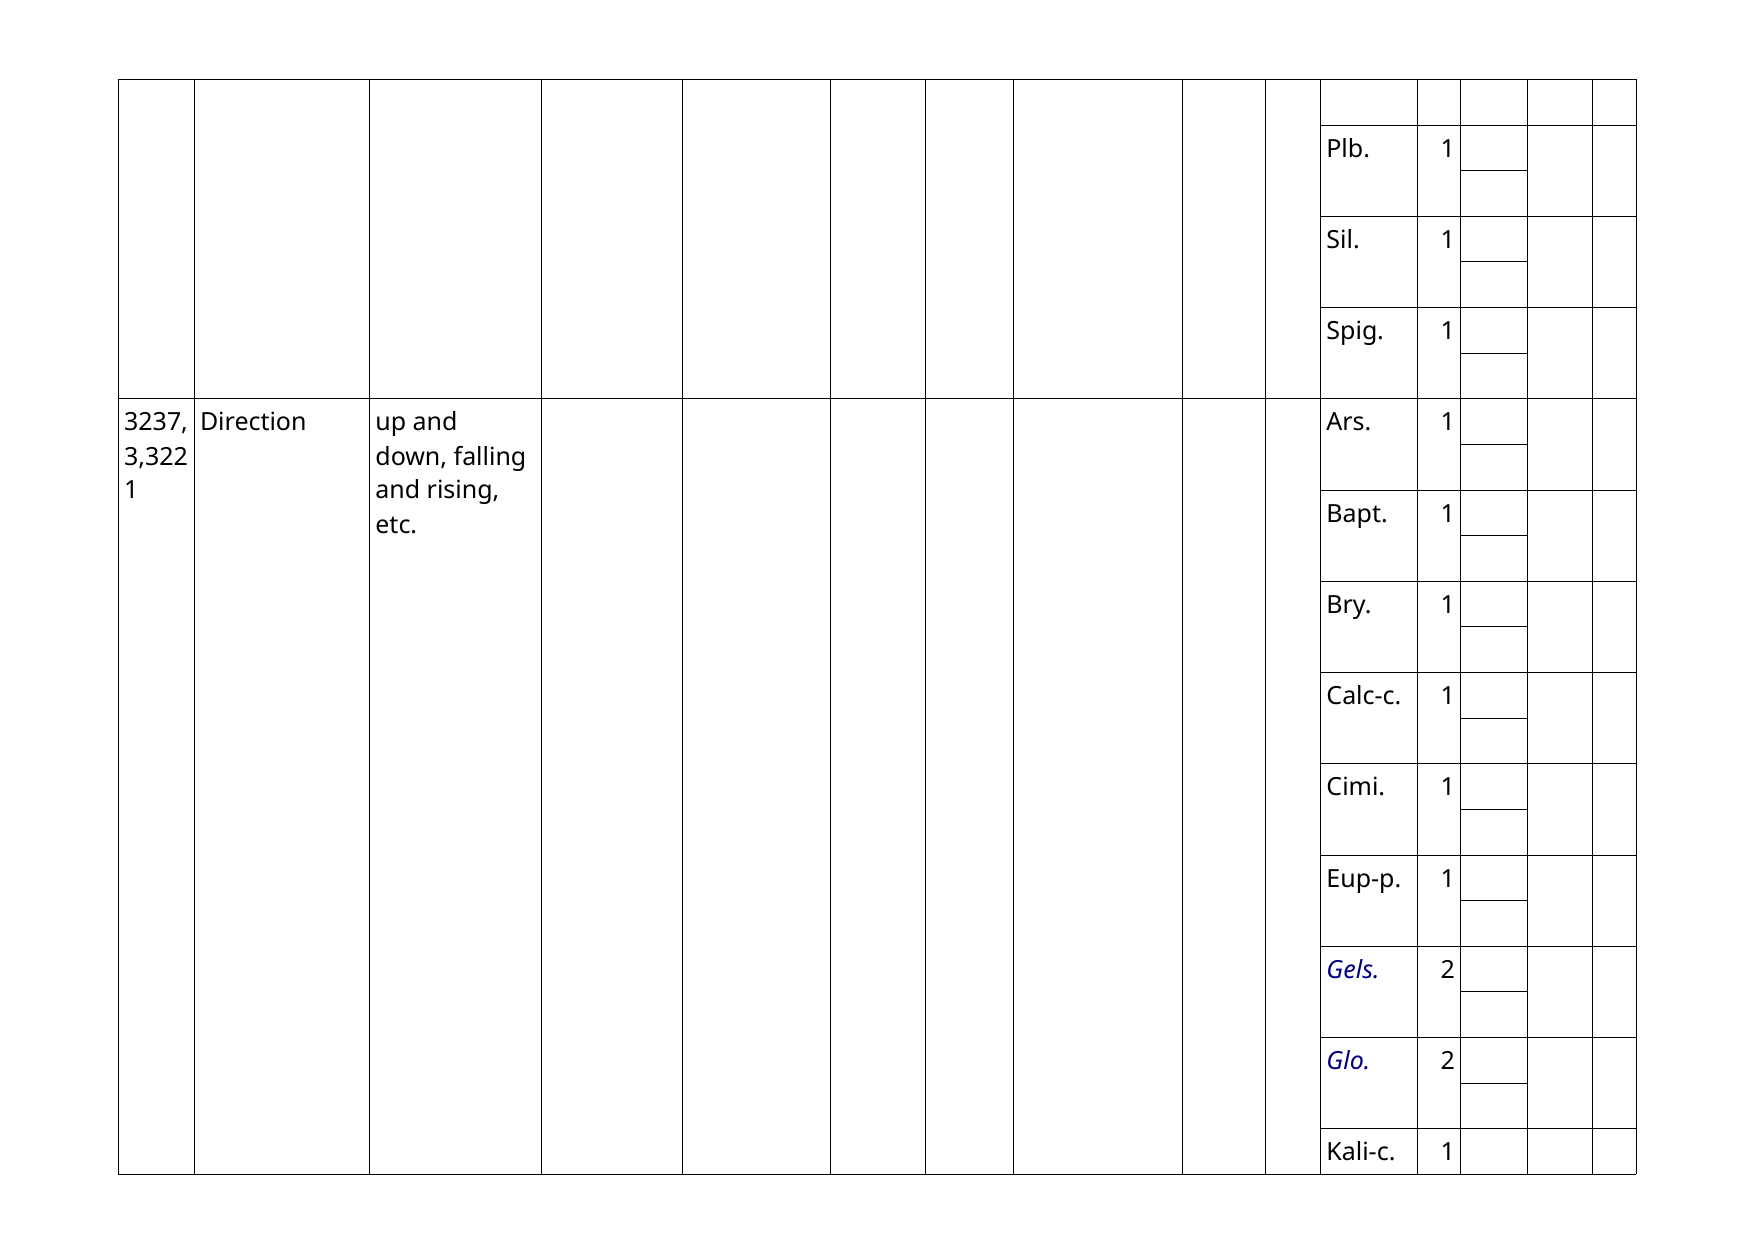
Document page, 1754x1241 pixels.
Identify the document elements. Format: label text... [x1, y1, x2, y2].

table_cell 1 [1418, 308, 1460, 398]
table_cell [1461, 992, 1527, 1037]
table_cell [1014, 399, 1182, 1174]
table_cell [1593, 1129, 1636, 1174]
table_cell [683, 399, 830, 1174]
table_cell 1 [1418, 491, 1460, 581]
table_cell [1461, 217, 1527, 261]
table_cell [1593, 126, 1636, 216]
table_cell [1461, 719, 1527, 763]
table_cell [1461, 582, 1527, 626]
table_cell [1461, 627, 1527, 672]
table_cell [1593, 947, 1636, 1037]
table_cell [1528, 491, 1592, 581]
table_cell [1528, 947, 1592, 1037]
table_cell [542, 399, 682, 1174]
table_cell [1461, 1084, 1527, 1128]
table_cell [831, 80, 925, 398]
table_cell [1528, 1129, 1592, 1174]
table_cell 1 [1418, 399, 1460, 489]
table_cell [1593, 856, 1636, 946]
table_cell [1461, 171, 1527, 216]
table_cell [1593, 1038, 1636, 1128]
table_cell [1461, 308, 1527, 353]
table_cell [1461, 354, 1527, 398]
table_cell 2 [1418, 1038, 1460, 1128]
table_cell 1 [1418, 764, 1460, 854]
table_cell [1528, 856, 1592, 946]
table_cell [926, 80, 1013, 398]
table_cell [1461, 673, 1527, 718]
table_cell Sil. [1321, 217, 1417, 307]
table_cell [1461, 856, 1527, 900]
table_cell [1593, 491, 1636, 581]
table_cell [1593, 217, 1636, 307]
table_cell 1 [1418, 217, 1460, 307]
table_cell [1593, 764, 1636, 854]
table_cell [1528, 1038, 1592, 1128]
table_cell [1461, 1129, 1527, 1174]
table_cell Calc-c. [1321, 673, 1417, 763]
table_cell [1266, 399, 1320, 1174]
table_cell Ars. [1321, 399, 1417, 489]
table_cell [1593, 399, 1636, 489]
table_cell [1461, 445, 1527, 489]
table_cell [1528, 217, 1592, 307]
table_cell [1461, 80, 1527, 124]
table_cell [1014, 80, 1182, 398]
table_cell [119, 80, 194, 398]
table_cell Eup-p. [1321, 856, 1417, 946]
table_cell [1461, 536, 1527, 581]
table_cell Direction [195, 399, 369, 1174]
table_cell 2 [1418, 947, 1460, 1037]
table_cell [1528, 80, 1592, 124]
table_cell 1 [1418, 1129, 1460, 1174]
table_cell 1 [1418, 582, 1460, 672]
table_cell [1593, 80, 1636, 124]
table_cell Plb. [1321, 126, 1417, 216]
table_cell [1528, 673, 1592, 763]
table_cell [683, 80, 830, 398]
table_cell [1593, 308, 1636, 398]
table_cell [370, 80, 541, 398]
table_cell [1528, 764, 1592, 854]
table_cell [1528, 582, 1592, 672]
table_cell [542, 80, 682, 398]
table_cell up and down, falling and rising, etc. [370, 399, 541, 1174]
table_cell Bry. [1321, 582, 1417, 672]
table_cell [1461, 901, 1527, 946]
table_cell [1183, 80, 1265, 398]
table_cell 1 [1418, 856, 1460, 946]
table_cell [1418, 80, 1460, 124]
table_cell [1461, 810, 1527, 854]
table_cell [1528, 126, 1592, 216]
table_cell [1266, 80, 1320, 398]
table_cell Kali-c. [1321, 1129, 1417, 1174]
table_cell [831, 399, 925, 1174]
table_cell [1461, 764, 1527, 809]
table_cell Gels. [1321, 947, 1417, 1037]
table_cell [195, 80, 369, 398]
table_cell [1528, 308, 1592, 398]
table_cell [1461, 399, 1527, 444]
table_cell [1461, 262, 1527, 307]
table_cell [1593, 673, 1636, 763]
table_cell 3237,3,3221 [119, 399, 194, 1174]
table_cell [1461, 1038, 1527, 1083]
table_cell [1528, 399, 1592, 489]
table_cell [1461, 126, 1527, 170]
table_cell Glo. [1321, 1038, 1417, 1128]
table_cell 1 [1418, 126, 1460, 216]
table_cell [1461, 947, 1527, 991]
table_cell [1593, 582, 1636, 672]
table_cell Spig. [1321, 308, 1417, 398]
table_cell Cimi. [1321, 764, 1417, 854]
table_cell [926, 399, 1013, 1174]
table_cell [1183, 399, 1265, 1174]
table_cell 1 [1418, 673, 1460, 763]
table_cell [1321, 80, 1417, 124]
table_cell [1461, 491, 1527, 535]
table_cell Bapt. [1321, 491, 1417, 581]
